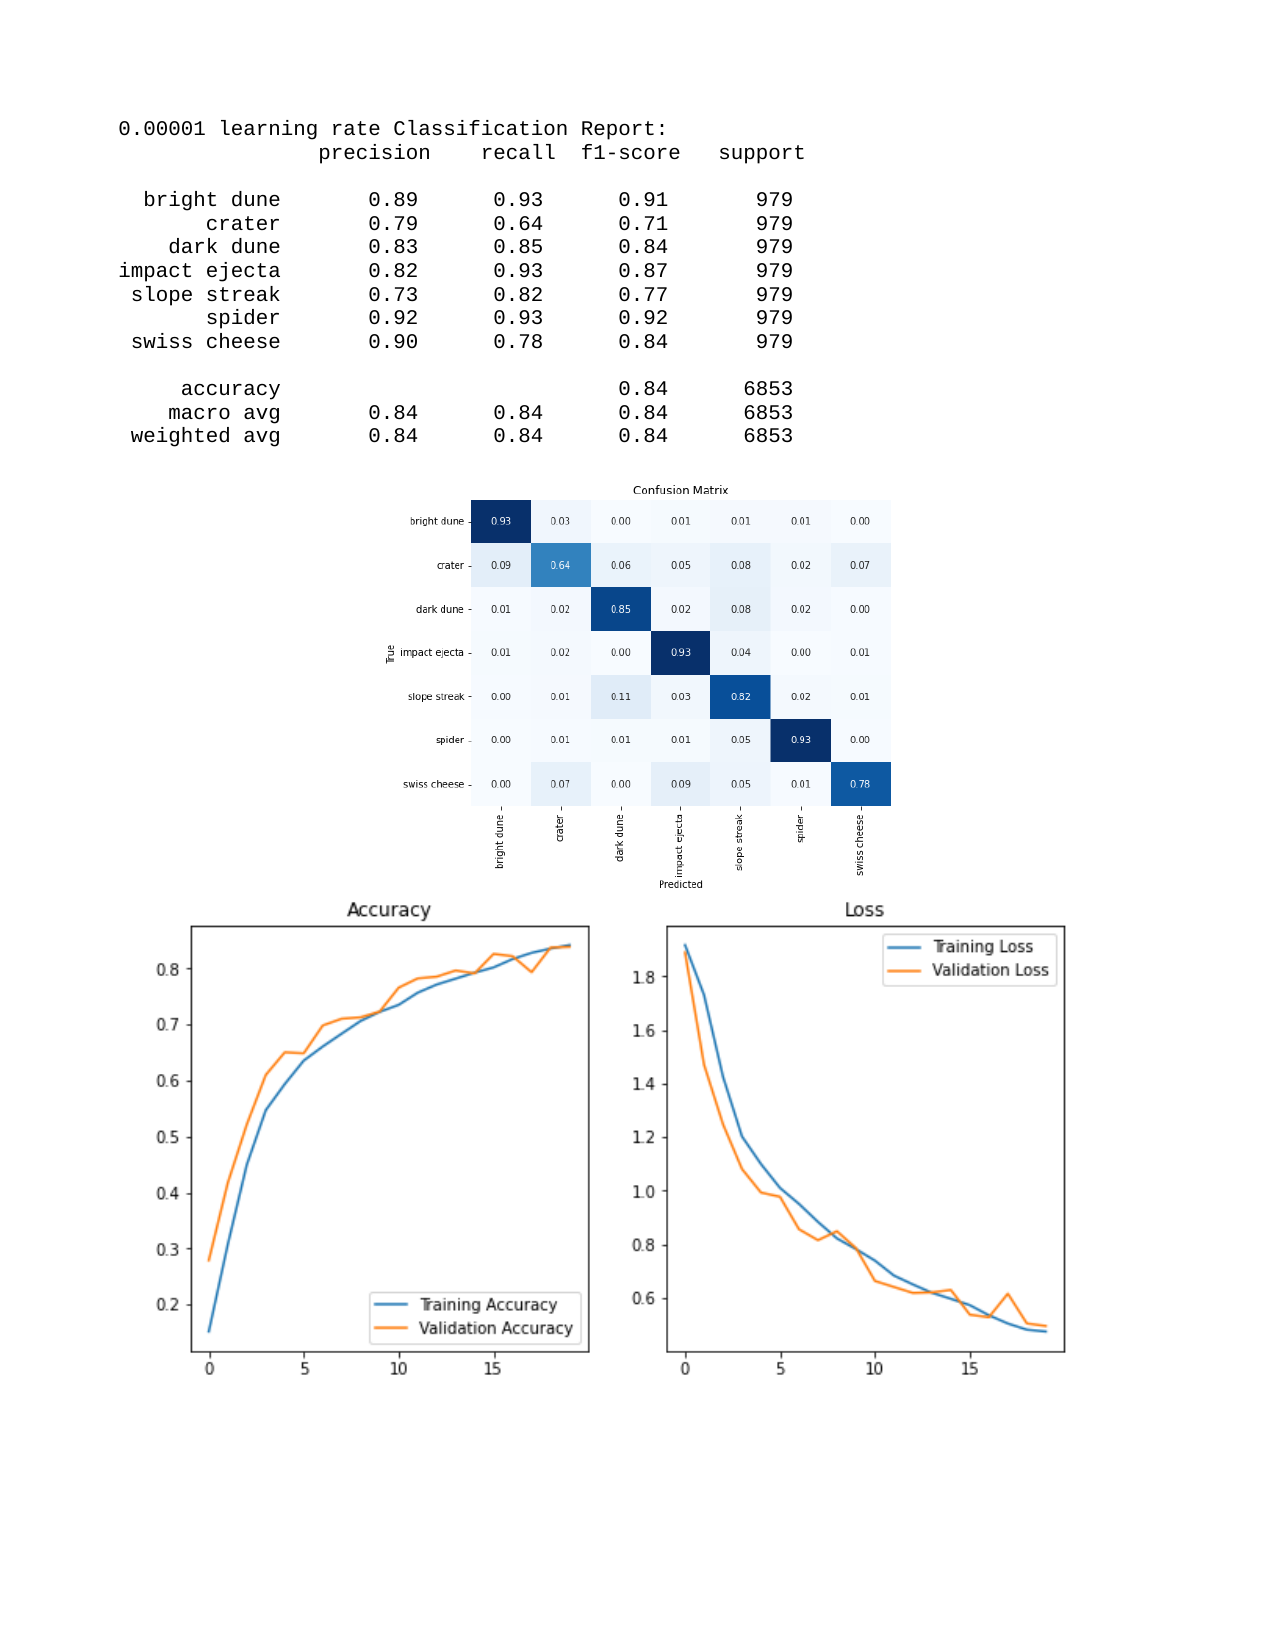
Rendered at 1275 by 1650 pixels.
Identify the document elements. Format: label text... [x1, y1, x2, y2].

text swiss cheese 0.90 0.78 0.84 979 [118, 331, 1157, 354]
text accuracy 0.84 6853 [118, 378, 1157, 402]
text spider 0.92 0.93 0.92 979 [118, 307, 1157, 331]
text slope streak 0.73 0.82 0.77 979 [118, 284, 1157, 307]
text impact ejecta 0.82 0.93 0.87 979 [118, 260, 1157, 284]
picture [144, 478, 1075, 1389]
text crater 0.79 0.64 0.71 979 [118, 213, 1157, 236]
text precision recall f1-score support [118, 142, 1157, 165]
text dark dune 0.83 0.85 0.84 979 [118, 236, 1157, 260]
text bright dune 0.89 0.93 0.91 979 [118, 189, 1157, 213]
text macro avg 0.84 0.84 0.84 6853 [118, 402, 1157, 426]
text weighted avg 0.84 0.84 0.84 6853 [118, 426, 1157, 449]
text 0.00001 learning rate Classification Report: [118, 118, 1157, 142]
